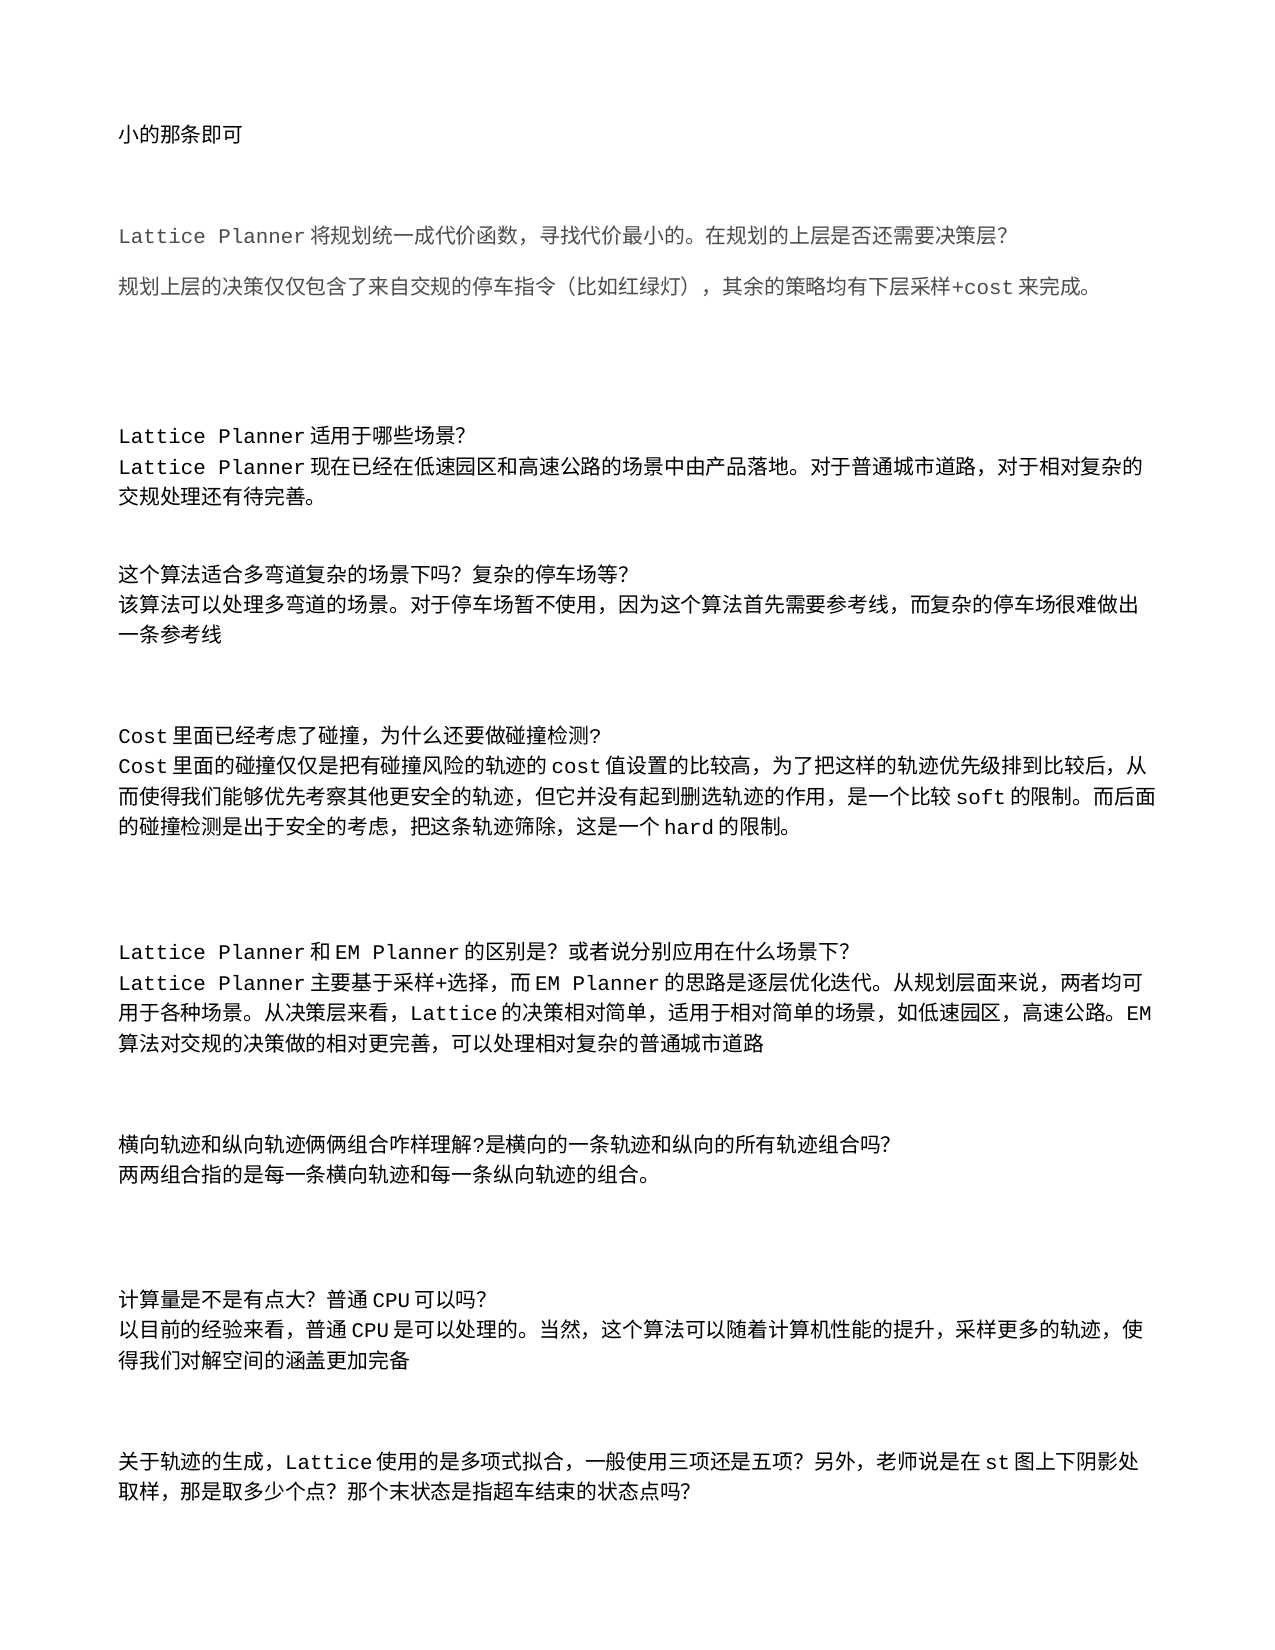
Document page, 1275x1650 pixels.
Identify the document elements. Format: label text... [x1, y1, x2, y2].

text 该算法可以处理多弯道的场景。对于停车场暂不使用，因为这个算法首先需要参考线，而复杂的停车场很难做出一条参考线 [118, 588, 1157, 648]
text Lattice Planner和EM Planner的区别是？或者说分别应用在什么场景下？ [118, 936, 1157, 966]
text Lattice Planner主要基于采样+选择，而EM Planner的思路是逐层优化迭代。从规划层面来说，两者均可用于各种场景。从决策层来看，Lattice的决策相对简单，适用于相对简单的场景，如低速园区，高速公路。EM算法对交规的决策做的相对更完善，可以处理相对复杂的普通城市道路 [118, 966, 1157, 1057]
text 计算量是不是有点大？普通CPU可以吗？ [118, 1283, 1157, 1314]
text 这个算法适合多弯道复杂的场景下吗？复杂的停车场等？ [118, 558, 1157, 588]
text 小的那条即可 [118, 118, 1157, 148]
text Cost里面的碰撞仅仅是把有碰撞风险的轨迹的cost值设置的比较高，为了把这样的轨迹优先级排到比较后，从而使得我们能够优先考察其他更安全的轨迹，但它并没有起到删选轨迹的作用，是一个比较soft的限制。而后面的碰撞检测是出于安全的考虑，把这条轨迹筛除，这是一个hard的限制。 [118, 750, 1157, 841]
text 关于轨迹的生成，Lattice使用的是多项式拟合，一般使用三项还是五项？另外，老师说是在st图上下阴影处取样，那是取多少个点？那个末状态是指超车结束的状态点吗？ [118, 1445, 1157, 1506]
text Lattice Planner适用于哪些场景？ [118, 419, 1157, 450]
text 规划上层的决策仅仅包含了来自交规的停车指令（比如红绿灯），其余的策略均有下层采样+cost来完成。 [118, 270, 1157, 301]
text 以目前的经验来看，普通CPU是可以处理的。当然，这个算法可以随着计算机性能的提升，采样更多的轨迹，使得我们对解空间的涵盖更加完备 [118, 1314, 1157, 1374]
text Lattice Planner将规划统一成代价函数，寻找代价最小的。在规划的上层是否还需要决策层？ [118, 219, 1157, 250]
text Cost里面已经考虑了碰撞，为什么还要做碰撞检测? [118, 719, 1157, 750]
text Lattice Planner现在已经在低速园区和高速公路的场景中由产品落地。对于普通城市道路，对于相对复杂的交规处理还有待完善。 [118, 450, 1157, 511]
text 横向轨迹和纵向轨迹俩俩组合咋样理解?是横向的一条轨迹和纵向的所有轨迹组合吗？ [118, 1128, 1157, 1158]
text 两两组合指的是每一条横向轨迹和每一条纵向轨迹的组合。 [118, 1158, 1157, 1189]
